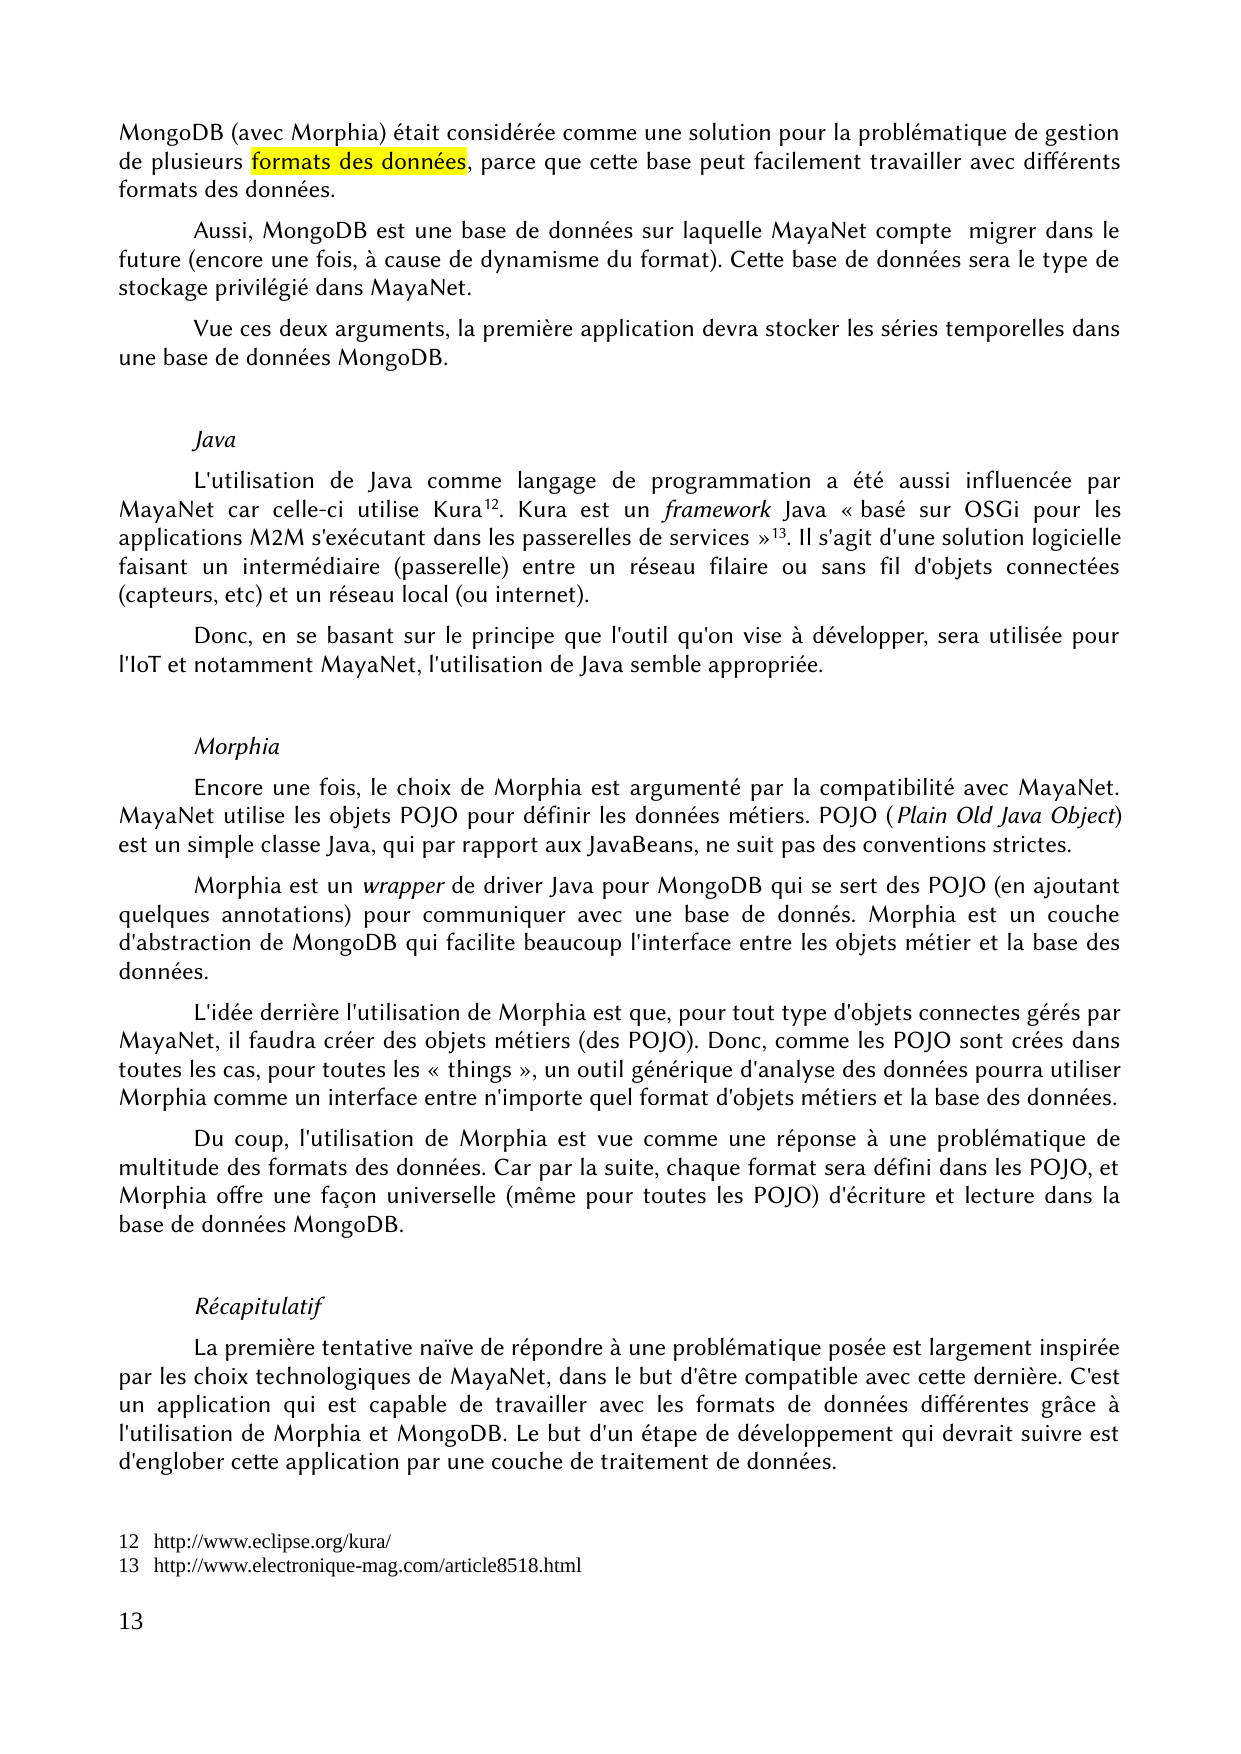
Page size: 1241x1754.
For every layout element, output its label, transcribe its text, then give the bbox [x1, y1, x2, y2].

text Java [118, 425, 1122, 453]
text http://www.electronique-mag.com/article8518.html [118, 1553, 1122, 1577]
text Vue ces deux arguments, la première application devra stocker les séries temporelles dans une base de données MongoDB. [118, 314, 1122, 371]
text MongoDB (avec Morphia) était considérée comme une solution pour la problématique de gestion de plusieurs formats des données, parce que cette base peut facilement travailler avec différents formats des données. [118, 118, 1122, 204]
text L'idée derrière l'utilisation de Morphia est que, pour tout type d'objets connectes gérés par MayaNet, il faudra créer des objets métiers (des POJO). Donc, comme les POJO sont crées dans toutes les cas, pour toutes les « things », un outil générique d'analyse des données pourra utiliser Morphia comme un interface entre n'importe quel format d'objets métiers et la base des données. [118, 998, 1122, 1112]
text Encore une fois, le choix de Morphia est argumenté par la compatibilité avec MayaNet. MayaNet utilise les objets POJO pour définir les données métiers. POJO (Plain Old Java Object) est un simple classe Java, qui par rapport aux JavaBeans, ne suit pas des conventions strictes. [118, 773, 1122, 858]
text Aussi, MongoDB est une base de données sur laquelle MayaNet compte migrer dans le future (encore une fois, à cause de dynamisme du format). Cette base de données sera le type de stockage privilégié dans MayaNet. [118, 216, 1122, 302]
text Récapitulatif [118, 1292, 1122, 1321]
text Morphia est un wrapper de driver Java pour MongoDB qui se sert des POJO (en ajoutant quelques annotations) pour communiquer avec une base de donnés. Morphia est un couche d'abstraction de MongoDB qui facilite beaucoup l'interface entre les objets métier et la base des données. [118, 871, 1122, 985]
text http://www.eclipse.org/kura/ [118, 1529, 1122, 1553]
text Morphia [118, 732, 1122, 760]
text Donc, en se basant sur le principe que l'outil qu'on vise à développer, sera utilisée pour l'IoT et notamment MayaNet, l'utilisation de Java semble appropriée. [118, 621, 1122, 678]
text Du coup, l'utilisation de Morphia est vue comme une réponse à une problématique de multitude des formats des données. Car par la suite, chaque format sera défini dans les POJO, et Morphia offre une façon universelle (même pour toutes les POJO) d'écriture et lecture dans la base de données MongoDB. [118, 1124, 1122, 1238]
text L'utilisation de Java comme langage de programmation a été aussi influencée par MayaNet car celle-ci utilise Kura. Kura est un framework Java « basé sur OSGi pour les applications M2M s'exécutant dans les passerelles de services ». Il s'agit d'une solution logicielle faisant un intermédiaire (passerelle) entre un réseau filaire ou sans fil d'objets connectées (capteurs, etc) et un réseau local (ou internet). [118, 466, 1122, 609]
text La première tentative naïve de répondre à une problématique posée est largement inspirée par les choix technologiques de MayaNet, dans le but d'être compatible avec cette dernière. C'est un application qui est capable de travailler avec les formats de données différentes grâce à l'utilisation de Morphia et MongoDB. Le but d'un étape de développement qui devrait suivre est d'englober cette application par une couche de traitement de données. [118, 1333, 1122, 1476]
